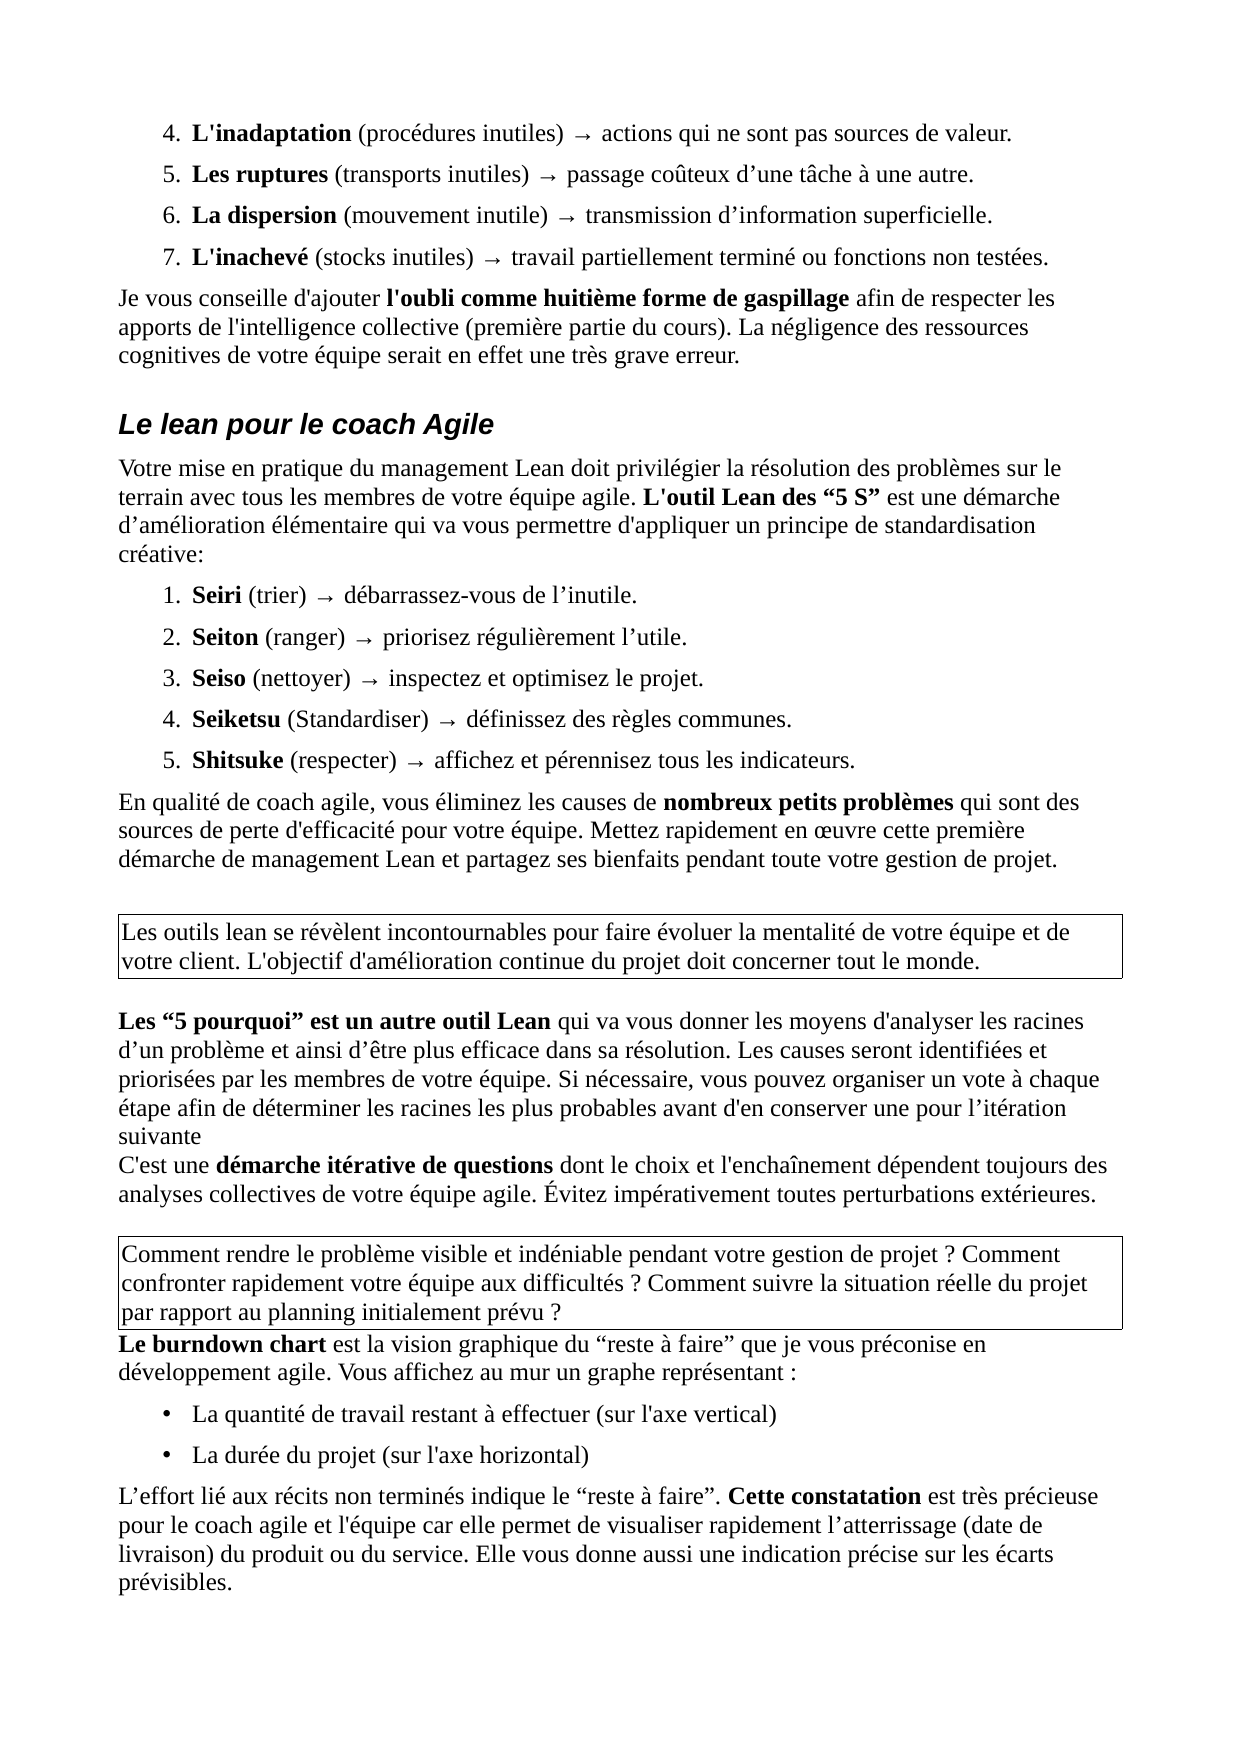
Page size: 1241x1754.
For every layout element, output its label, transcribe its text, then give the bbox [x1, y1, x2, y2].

text L’effort lié aux récits non terminés indique le “reste à faire”. Cette constatation est très précieuse pour le coach agile et l'équipe car elle permet de visualiser rapidement l’atterrissage (date de livraison) du produit ou du service. Elle vous donne aussi une indication précise sur les écarts prévisibles. [118, 1481, 1122, 1596]
list Seiketsu (Standardiser) → définissez des règles communes. [162, 704, 1122, 733]
subtitle Le lean pour le coach Agile [118, 407, 1122, 440]
text Les outils lean se révèlent incontournables pour faire évoluer la mentalité de votre équipe et de votre client. L'objectif d'amélioration continue du projet doit concerner tout le monde. [119, 915, 1122, 978]
list L'inachevé (stocks inutiles) → travail partiellement terminé ou fonctions non testées. [162, 242, 1122, 271]
list Seiton (ranger) → priorisez régulièrement l’utile. [162, 622, 1122, 650]
list Les ruptures (transports inutiles) → passage coûteux d’une tâche à une autre. [162, 159, 1122, 188]
text Le burndown chart est la vision graphique du “reste à faire” que je vous préconise en développement agile. Vous affichez au mur un graphe représentant : [118, 1330, 1122, 1386]
text Votre mise en pratique du management Lean doit privilégier la résolution des problèmes sur le terrain avec tous les membres de votre équipe agile. L'outil Lean des “5 S” est une démarche d’amélioration élémentaire qui va vous permettre d'appliquer un principe de standardisation créative: [118, 453, 1122, 568]
text Comment rendre le problème visible et indéniable pendant votre gestion de projet ? Comment confronter rapidement votre équipe aux difficultés ? Comment suivre la situation réelle du projet par rapport au planning initialement prévu ? [119, 1237, 1122, 1329]
list Seiri (trier) → débarrassez-vous de l’inutile. [162, 580, 1122, 609]
text Je vous conseille d'ajouter l'oubli comme huitième forme de gaspillage afin de respecter les apports de l'intelligence collective (première partie du cours). La négligence des ressources cognitives de votre équipe serait en effet une très grave erreur. [118, 283, 1122, 369]
text En qualité de coach agile, vous éliminez les causes de nombreux petits problèmes qui sont des sources de perte d'efficacité pour votre équipe. Mettez rapidement en œuvre cette première démarche de management Lean et partagez ses bienfaits pendant toute votre gestion de projet. [118, 787, 1122, 873]
text Les “5 pourquoi” est un autre outil Lean qui va vous donner les moyens d'analyser les racines d’un problème et ainsi d’être plus efficace dans sa résolution. Les causes seront identifiées et priorisées par les membres de votre équipe. Si nécessaire, vous pouvez organiser un vote à chaque étape afin de déterminer les racines les plus probables avant d'en conserver une pour l’itération suivante [118, 1006, 1122, 1150]
list Shitsuke (respecter) → affichez et pérennisez tous les indicateurs. [162, 745, 1122, 774]
list La dispersion (mouvement inutile) → transmission d’information superficielle. [162, 201, 1122, 229]
text C'est une démarche itérative de questions dont le choix et l'enchaînement dépendent toujours des analyses collectives de votre équipe agile. Évitez impérativement toutes perturbations extérieures. [118, 1150, 1122, 1208]
list La durée du projet (sur l'axe horizontal) [162, 1440, 1122, 1469]
list Seiso (nettoyer) → inspectez et optimisez le projet. [162, 663, 1122, 692]
list La quantité de travail restant à effectuer (sur l'axe vertical) [162, 1399, 1122, 1427]
list L'inadaptation (procédures inutiles) → actions qui ne sont pas sources de valeur. [162, 118, 1122, 147]
